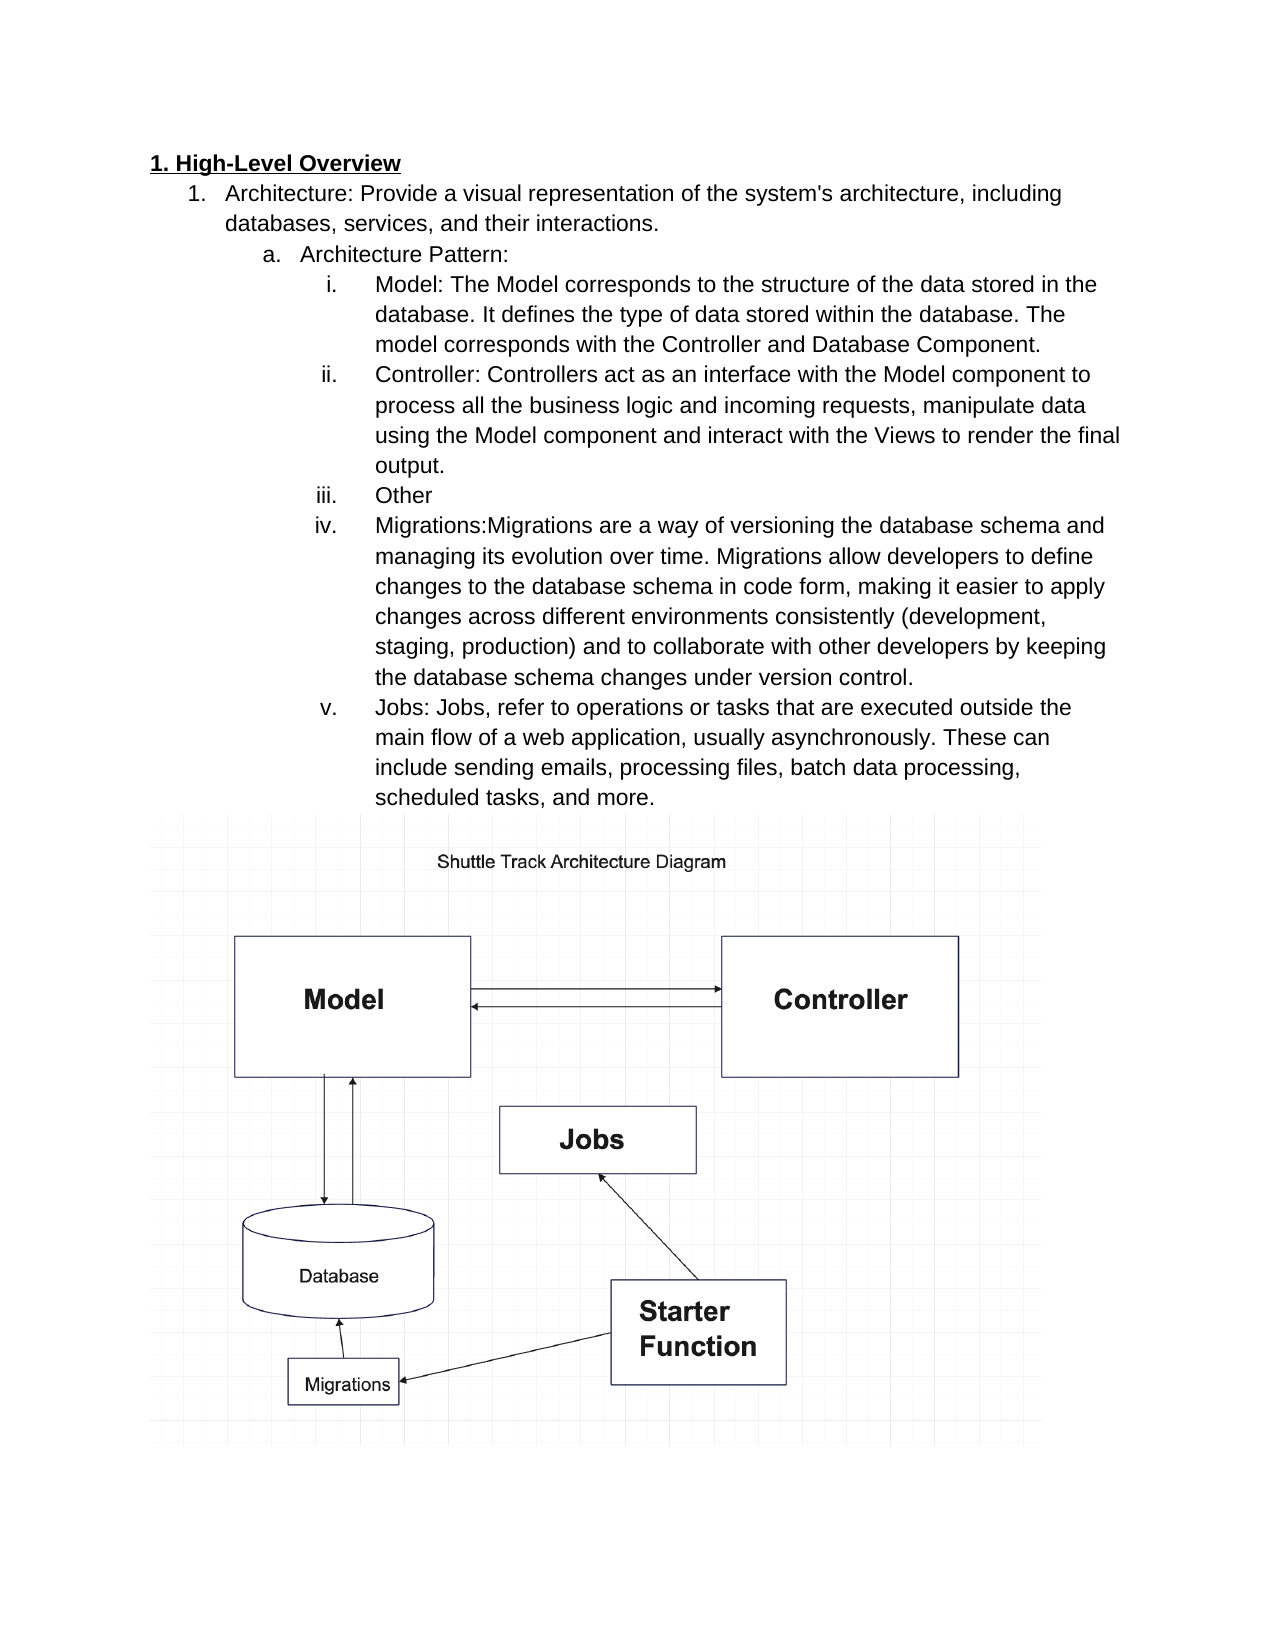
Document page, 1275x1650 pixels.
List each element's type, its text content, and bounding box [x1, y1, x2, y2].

list Architecture: Provide a visual representation of the system's architecture, including databases, services, and their interactions. [187, 180, 1125, 237]
list Other [337, 482, 1125, 509]
list Model: The Model corresponds to the structure of the data stored in the database. It defines the type of data stored within the database. The model corresponds with the Controller and Database Component. [337, 271, 1125, 358]
list Jobs: Jobs, refer to operations or tasks that are executed outside the main flow of a web application, usually asynchronously. These can include sending emails, processing files, batch data processing, scheduled tasks, and more. [337, 694, 1125, 811]
picture [150, 814, 1042, 1446]
list Controller: Controllers act as an interface with the Model component to process all the business logic and incoming requests, manipulate data using the Model component and interact with the Views to render the final output. [337, 361, 1125, 478]
list Architecture Pattern: [262, 241, 1125, 267]
text 1. High-Level Overview [150, 150, 1125, 176]
list Migrations:Migrations are a way of versioning the database schema and managing its evolution over time. Migrations allow developers to define changes to the database schema in code form, making it easier to apply changes across different environments consistently (development, staging, production) and to collaborate with other developers by keeping the database schema changes under version control. [337, 512, 1125, 690]
